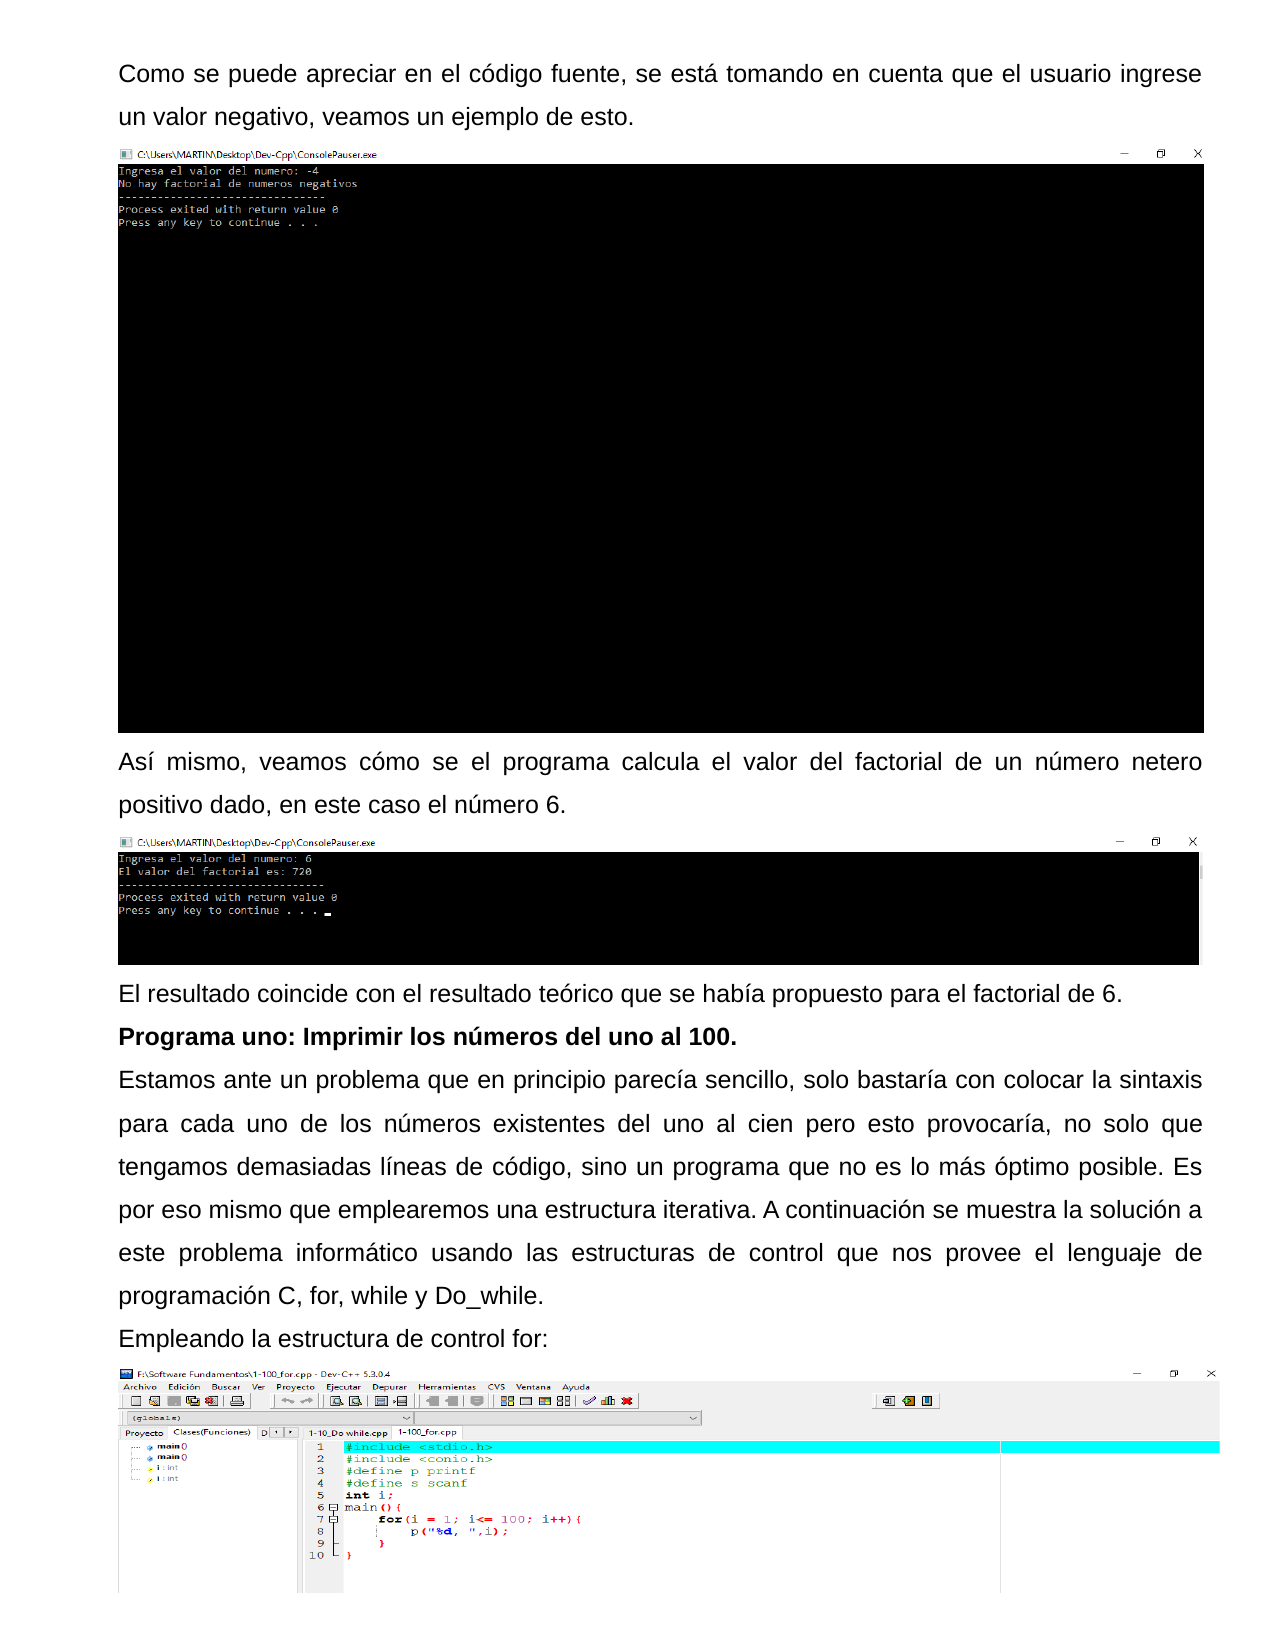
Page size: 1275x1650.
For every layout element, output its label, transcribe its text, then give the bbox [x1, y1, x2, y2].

text El resultado coincide con el resultado teórico que se había propuesto para el factorial de 6. [118, 979, 1205, 1008]
text Así mismo, veamos cómo se el programa calcula el valor del factorial de un número netero positivo dado, en este caso el número 6. [118, 747, 1205, 819]
text Estamos ante un problema que en principio parecía sencillo, solo bastaría con colocar la sintaxis para cada uno de los números existentes del uno al cien pero esto provocaría, no solo que tengamos demasiadas líneas de código, sino un programa que no es lo más óptimo posible. Es por eso mismo que emplearemos una estructura iterativa. A continuación se muestra la solución a este problema informático usando las estructuras de control que nos provee el lenguaje de programación C, for, while y Do_while. [118, 1065, 1205, 1310]
text Programa uno: Imprimir los números del uno al 100. [118, 1022, 1205, 1051]
text Empleando la estructura de control for: [118, 1324, 1205, 1353]
text Como se puede apreciar en el código fuente, se está tomando en cuenta que el usuario ingrese un valor negativo, veamos un ejemplo de esto. [118, 59, 1205, 131]
